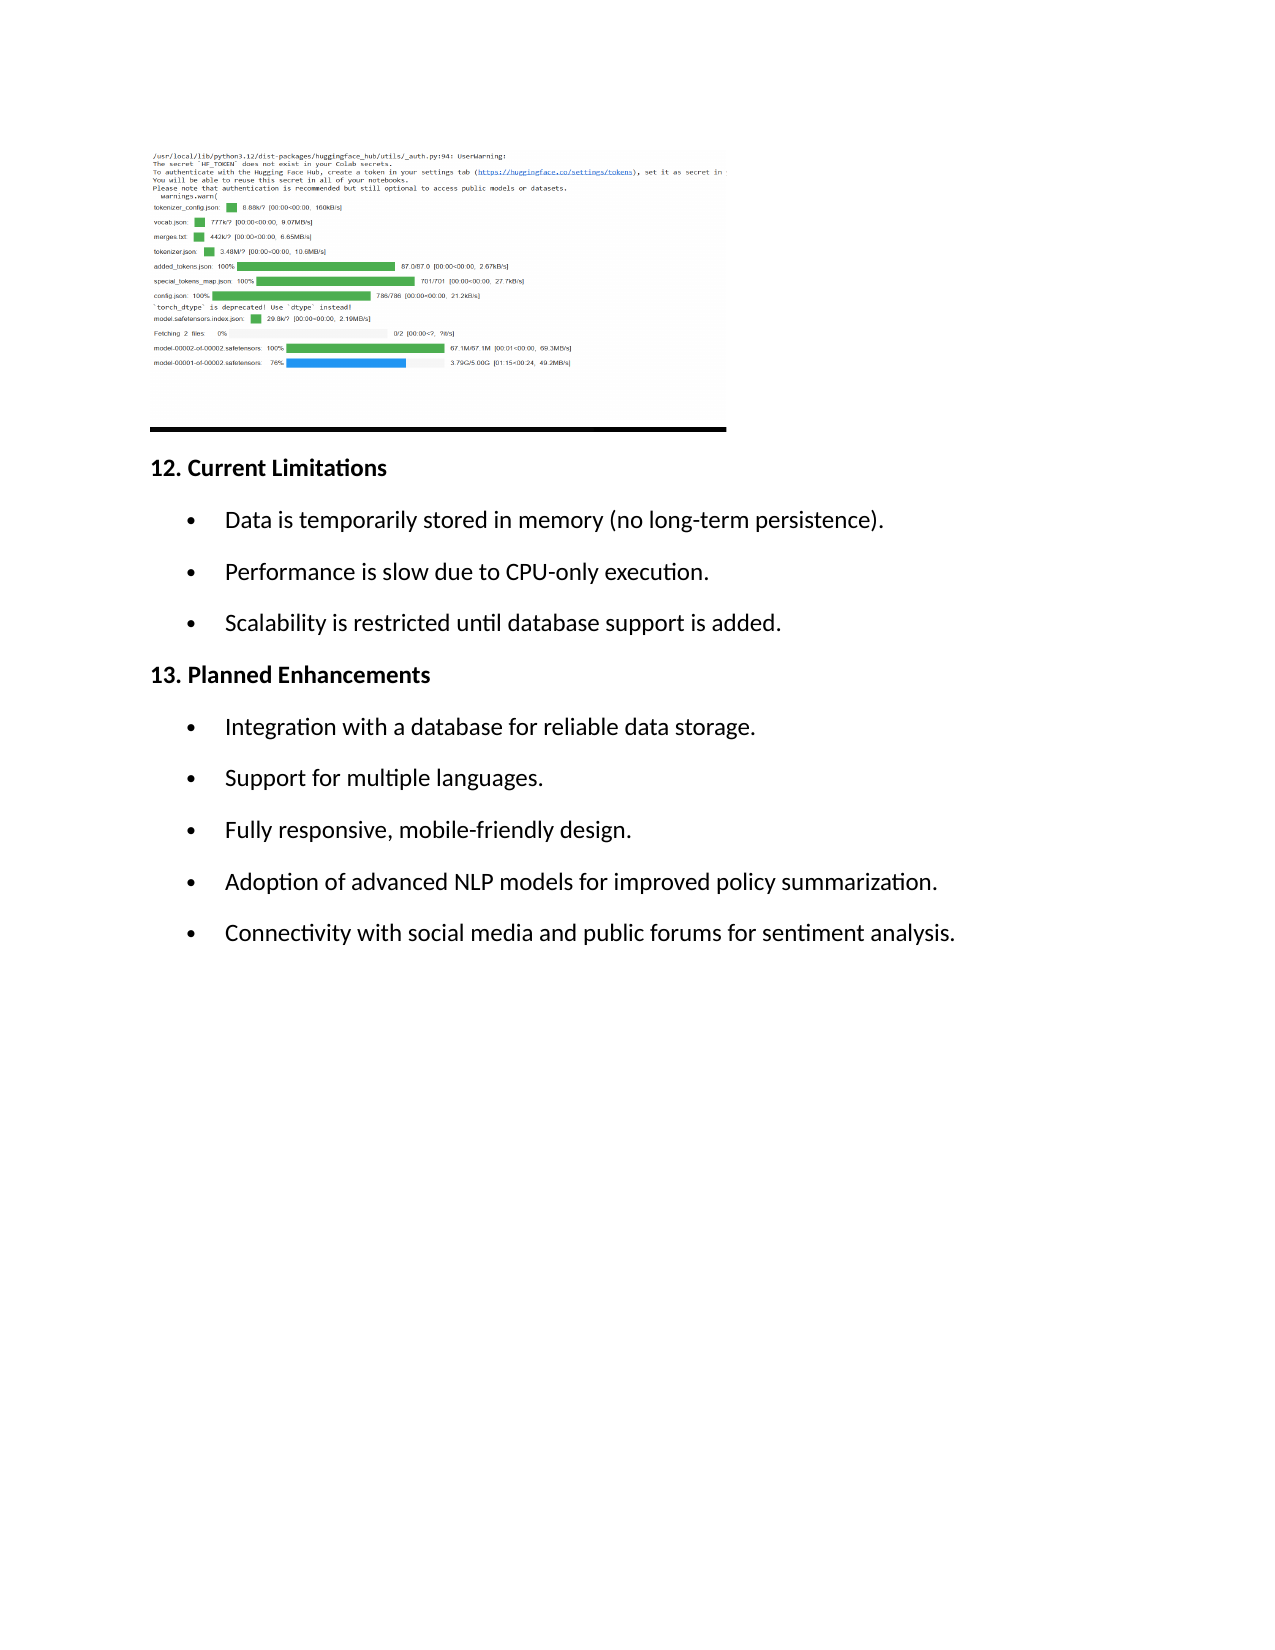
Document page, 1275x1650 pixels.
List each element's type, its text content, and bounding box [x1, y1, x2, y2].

list Scalability is restricted until database support is added. [187, 607, 1125, 638]
picture [150, 150, 727, 432]
list Adoption of advanced NLP models for improved policy summarization. [187, 866, 1125, 896]
list Integration with a database for reliable data storage. [187, 711, 1125, 741]
list Connectivity with social media and public forums for sentiment analysis. [187, 917, 1125, 948]
list Performance is slow due to CPU-only execution. [187, 556, 1125, 586]
text 13. Planned Enhancements [150, 659, 1125, 689]
text 12. Current Limitations [150, 452, 1125, 483]
list Fully responsive, mobile-friendly design. [187, 814, 1125, 844]
list Support for multiple languages. [187, 762, 1125, 793]
list Data is temporarily stored in memory (no long-term persistence). [187, 504, 1125, 534]
